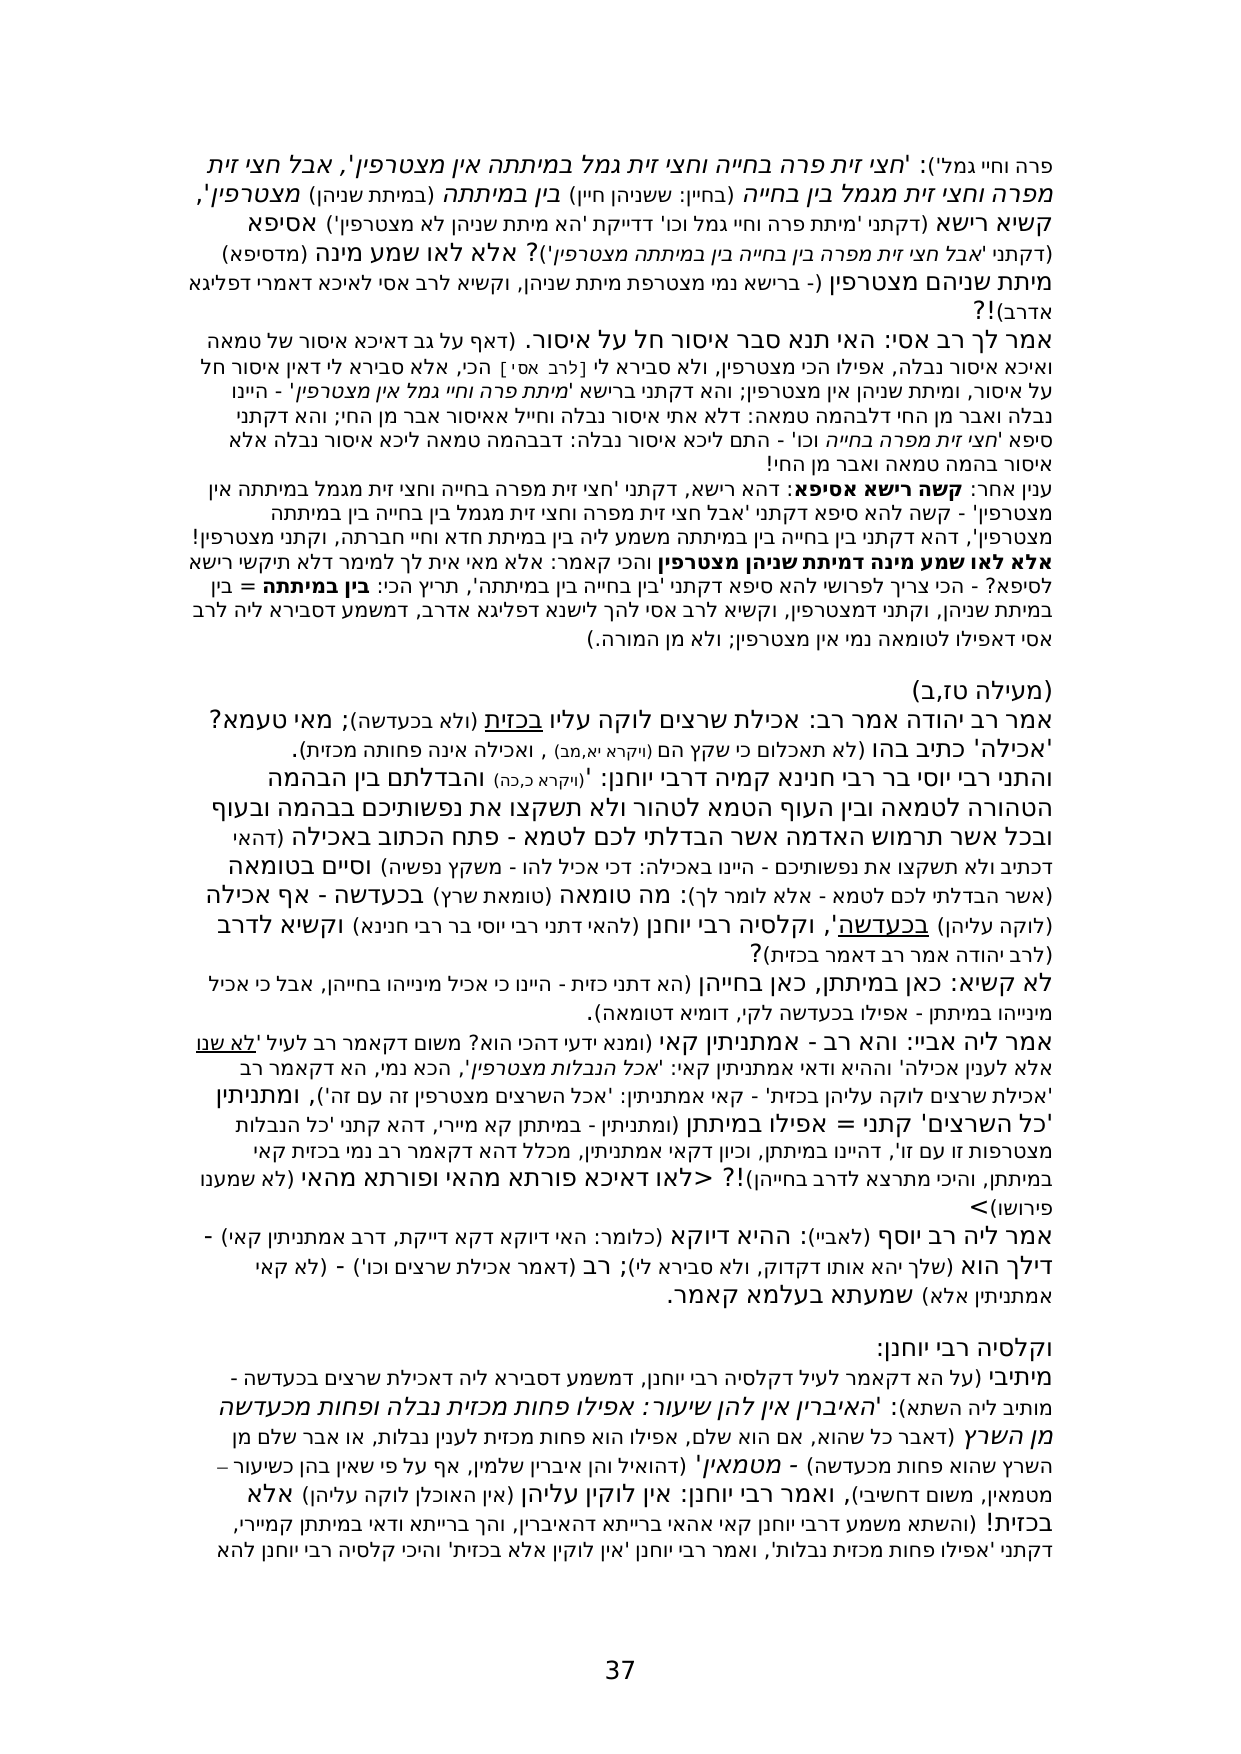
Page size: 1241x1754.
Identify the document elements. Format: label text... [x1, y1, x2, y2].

text אמר ליה אביי: והא רב - אמתניתין קאי (ומנא ידעי דהכי הוא? משום דקאמר רב לעיל 'לא שנו אלא לענין אכילה' וההיא ודאי אמתניתין קאי: 'אכל הנבלות מצטרפין', הכא נמי, הא דקאמר רב 'אכילת שרצים לוקה עליהן בכזית' - קאי אמתניתין: 'אכל השרצים מצטרפין זה עם זה'), ומתניתין 'כל השרצים' קתני = אפילו במיתתן (ומתניתין - במיתתן קא מיירי, דהא קתני 'כל הנבלות מצטרפות זו עם זו', דהיינו במיתתן, וכיון דקאי אמתניתין, מכלל דהא דקאמר רב נמי בכזית קאי במיתתן, והיכי מתרצא לדרב בחייהן)!? <לאו דאיכא פורתא מהאי ופורתא מהאי (לא שמענו פירושו)> [187, 1027, 1053, 1222]
text פרה וחיי גמל'): 'חצי זית פרה בחייה וחצי זית גמל במיתתה אין מצטרפין', אבל חצי זית מפרה וחצי זית מגמל בין בחייה (בחיין: ששניהן חיין) בין במיתתה (במיתת שניהן) מצטרפין', קשיא רישא (דקתני 'מיתת פרה וחיי גמל וכו' דדייקת 'הא מיתת שניהן לא מצטרפין') אסיפא (דקתני 'אבל חצי זית מפרה בין בחייה בין במיתתה מצטרפין')? אלא לאו שמע מינה (מדסיפא) מיתת שניהם מצטרפין (- ברישא נמי מצטרפת מיתת שניהן, וקשיא לרב אסי לאיכא דאמרי דפליגא אדרב)!? [187, 150, 1053, 326]
text אמר ליה רב יוסף (לאביי): ההיא דיוקא (כלומר: האי דיוקא דקא דייקת, דרב אמתניתין קאי) - דילך הוא (שלך יהא אותו דקדוק, ולא סבירא לי); רב (דאמר אכילת שרצים וכו') - (לא קאי אמתניתין אלא) שמעתא בעלמא קאמר. [187, 1222, 1053, 1309]
text (מעילה טז,ב) [187, 676, 1053, 705]
text לא קשיא: כאן במיתתן, כאן בחייהן (הא דתני כזית - היינו כי אכיל מינייהו בחייהן, אבל כי אכיל מינייהו במיתתן - אפילו בכעדשה לקי, דומיא דטומאה). [187, 968, 1053, 1027]
text והתני רבי יוסי בר רבי חנינא קמיה דרבי יוחנן: '(ויקרא כ,כה) והבדלתם בין הבהמה הטהורה לטמאה ובין העוף הטמא לטהור ולא תשקצו את נפשותיכם בבהמה ובעוף ובכל אשר תרמוש האדמה אשר הבדלתי לכם לטמא - פתח הכתוב באכילה (דהאי דכתיב ולא תשקצו את נפשותיכם - היינו באכילה: דכי אכיל להו - משקץ נפשיה) וסיים בטומאה (אשר הבדלתי לכם לטמא - אלא לומר לך): מה טומאה (טומאת שרץ) בכעדשה - אף אכילה (לוקה עליהן) בכעדשה', וקלסיה רבי יוחנן (להאי דתני רבי יוסי בר רבי חנינא) וקשיא לדרב (לרב יהודה אמר רב דאמר בכזית)? [187, 764, 1053, 968]
text ענין אחר: קשה רישא אסיפא: דהא רישא, דקתני 'חצי זית מפרה בחייה וחצי זית מגמל במיתתה אין מצטרפין' - קשה להא סיפא דקתני 'אבל חצי זית מפרה וחצי זית מגמל בין בחייה בין במיתתה מצטרפין', דהא דקתני בין בחייה בין במיתתה משמע ליה בין במיתת חדא וחיי חברתה, וקתני מצטרפין! אלא לאו שמע מינה דמיתת שניהן מצטרפין והכי קאמר: אלא מאי אית לך למימר דלא תיקשי רישא לסיפא? - הכי צריך לפרושי להא סיפא דקתני 'בין בחייה בין במיתתה', תריץ הכי: בין במיתתה = בין במיתת שניהן, וקתני דמצטרפין, וקשיא לרב אסי להך לישנא דפליגא אדרב, דמשמע דסבירא ליה לרב אסי דאפילו לטומאה נמי אין מצטרפין; ולא מן המורה.) [187, 477, 1053, 652]
text אמר לך רב אסי: האי תנא סבר איסור חל על איסור. (דאף על גב דאיכא איסור של טמאה ואיכא איסור נבלה, אפילו הכי מצטרפין, ולא סבירא לי [לרב אסי] הכי, אלא סבירא לי דאין איסור חל על איסור, ומיתת שניהן אין מצטרפין; והא דקתני ברישא 'מיתת פרה וחיי גמל אין מצטרפין' - היינו נבלה ואבר מן החי דלבהמה טמאה: דלא אתי איסור נבלה וחייל אאיסור אבר מן החי; והא דקתני סיפא 'חצי זית מפרה בחייה וכו' - התם ליכא איסור נבלה: דבבהמה טמאה ליכא איסור נבלה אלא איסור בהמה טמאה ואבר מן החי! [187, 326, 1053, 477]
text וקלסיה רבי יוחנן: [187, 1333, 1053, 1362]
text אמר רב יהודה אמר רב: אכילת שרצים לוקה עליו בכזית (ולא בכעדשה); מאי טעמא? 'אכילה' כתיב בהו (לא תאכלום כי שקץ הם (ויקרא יא,מב) , ואכילה אינה פחותה מכזית). [187, 705, 1053, 764]
text מיתיבי (על הא דקאמר לעיל דקלסיה רבי יוחנן, דמשמע דסבירא ליה דאכילת שרצים בכעדשה - מותיב ליה השתא): 'האיברין אין להן שיעור: אפילו פחות מכזית נבלה ופחות מכעדשה מן השרץ (דאבר כל שהוא, אם הוא שלם, אפילו הוא פחות מכזית לענין נבלות, או אבר שלם מן השרץ שהוא פחות מכעדשה) - מטמאין' (דהואיל והן איברין שלמין, אף על פי שאין בהן כשיעור – מטמאין, משום דחשיבי), ואמר רבי יוחנן: אין לוקין עליהן (אין האוכלן לוקה עליהן) אלא בכזית! (והשתא משמע דרבי יוחנן קאי אהאי ברייתא דהאיברין, והך ברייתא ודאי במיתתן קמיירי, דקתני 'אפילו פחות מכזית נבלות', ואמר רבי יוחנן 'אין לוקין אלא בכזית' והיכי קלסיה רבי יוחנן להא [187, 1362, 1053, 1562]
